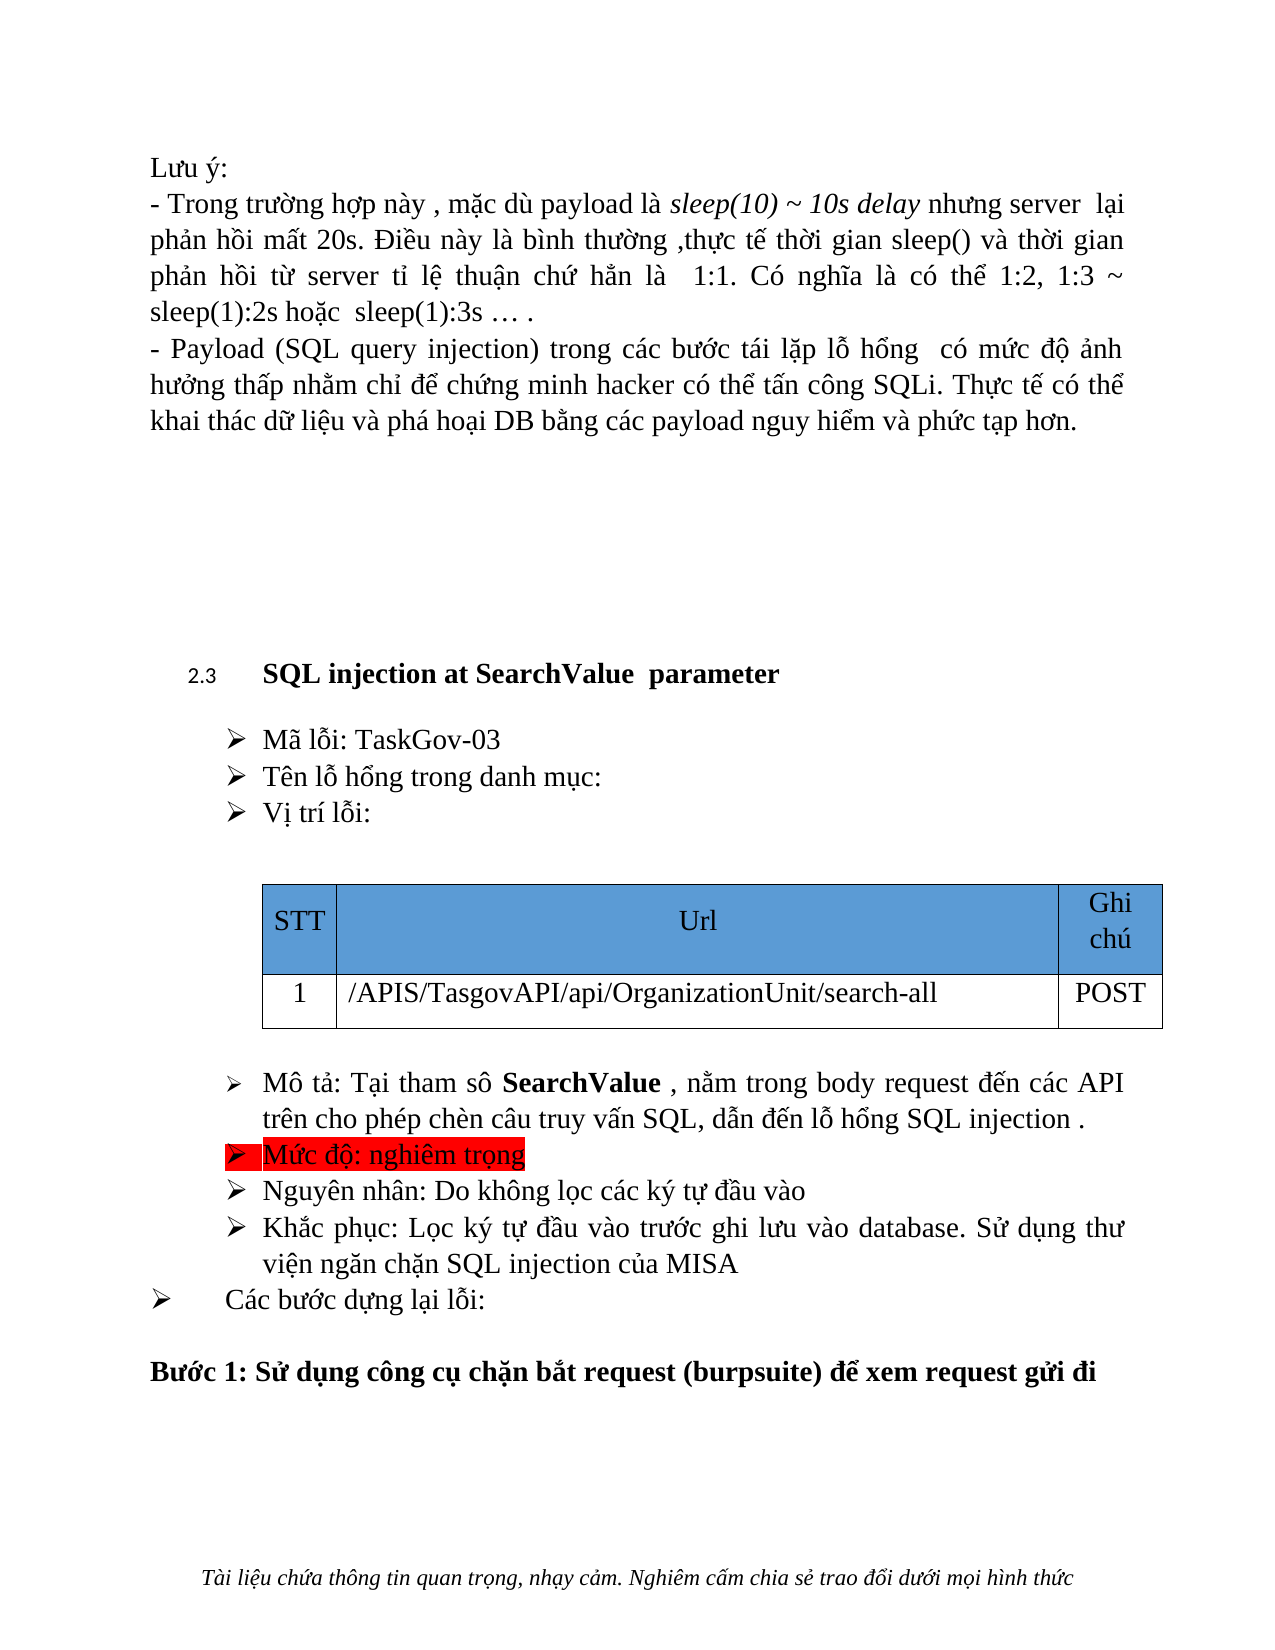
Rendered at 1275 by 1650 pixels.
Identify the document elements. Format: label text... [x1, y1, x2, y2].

list SQL injection at SearchValue parameter [187, 656, 1125, 689]
table_cell /APIS/TasgovAPI/api/OrganizationUnit/search-all [337, 975, 1058, 1028]
list Lưu ý: [150, 150, 1125, 183]
list Khắc phục: Lọc ký tự đầu vào trước ghi lưu vào database. Sử dụng thư viện ngăn chặn SQL injection của MISA [225, 1210, 1125, 1279]
table_header STT [263, 885, 336, 974]
table_cell POST [1059, 975, 1162, 1028]
table_header Url [337, 885, 1058, 974]
list Các bước dựng lại lỗi: [150, 1282, 1125, 1316]
list - Payload (SQL query injection) trong các bước tái lặp lỗ hổng có mức độ ảnh hưởng thấp nhằm chỉ để chứng minh hacker có thể tấn công SQLi. Thực tế có thể khai thác dữ liệu và phá hoại DB bằng các payload nguy hiểm và phức tạp hơn. [150, 331, 1125, 437]
list Bước 1: Sử dụng công cụ chặn bắt request (burpsuite) để xem request gửi đi [150, 1354, 1125, 1388]
table_cell 1 [263, 975, 336, 1028]
list Tên lỗ hổng trong danh mục: [225, 759, 1125, 792]
list Mức độ: nghiêm trọng [225, 1137, 1125, 1171]
table_header Ghi chú [1059, 885, 1162, 974]
list Vị trí lỗi: [225, 795, 1125, 828]
list - Trong trường hợp này , mặc dù payload là sleep(10) ~ 10s delay nhưng server lại phản hồi mất 20s. Điều này là bình thường ,thực tế thời gian sleep() và thời gian phản hồi từ server tỉ lệ thuận chứ hẳn là 1:1. Có nghĩa là có thể 1:2, 1:3 ~ sleep(1):2s hoặc sleep(1):3s … . [150, 186, 1125, 328]
list Mã lỗi: TaskGov-03 [225, 722, 1125, 756]
list Nguyên nhân: Do không lọc các ký tự đầu vào [225, 1173, 1125, 1207]
list Mô tả: Tại tham sô SearchValue , nằm trong body request đến các API trên cho phép chèn câu truy vấn SQL, dẫn đến lỗ hổng SQL injection . [225, 1065, 1125, 1135]
